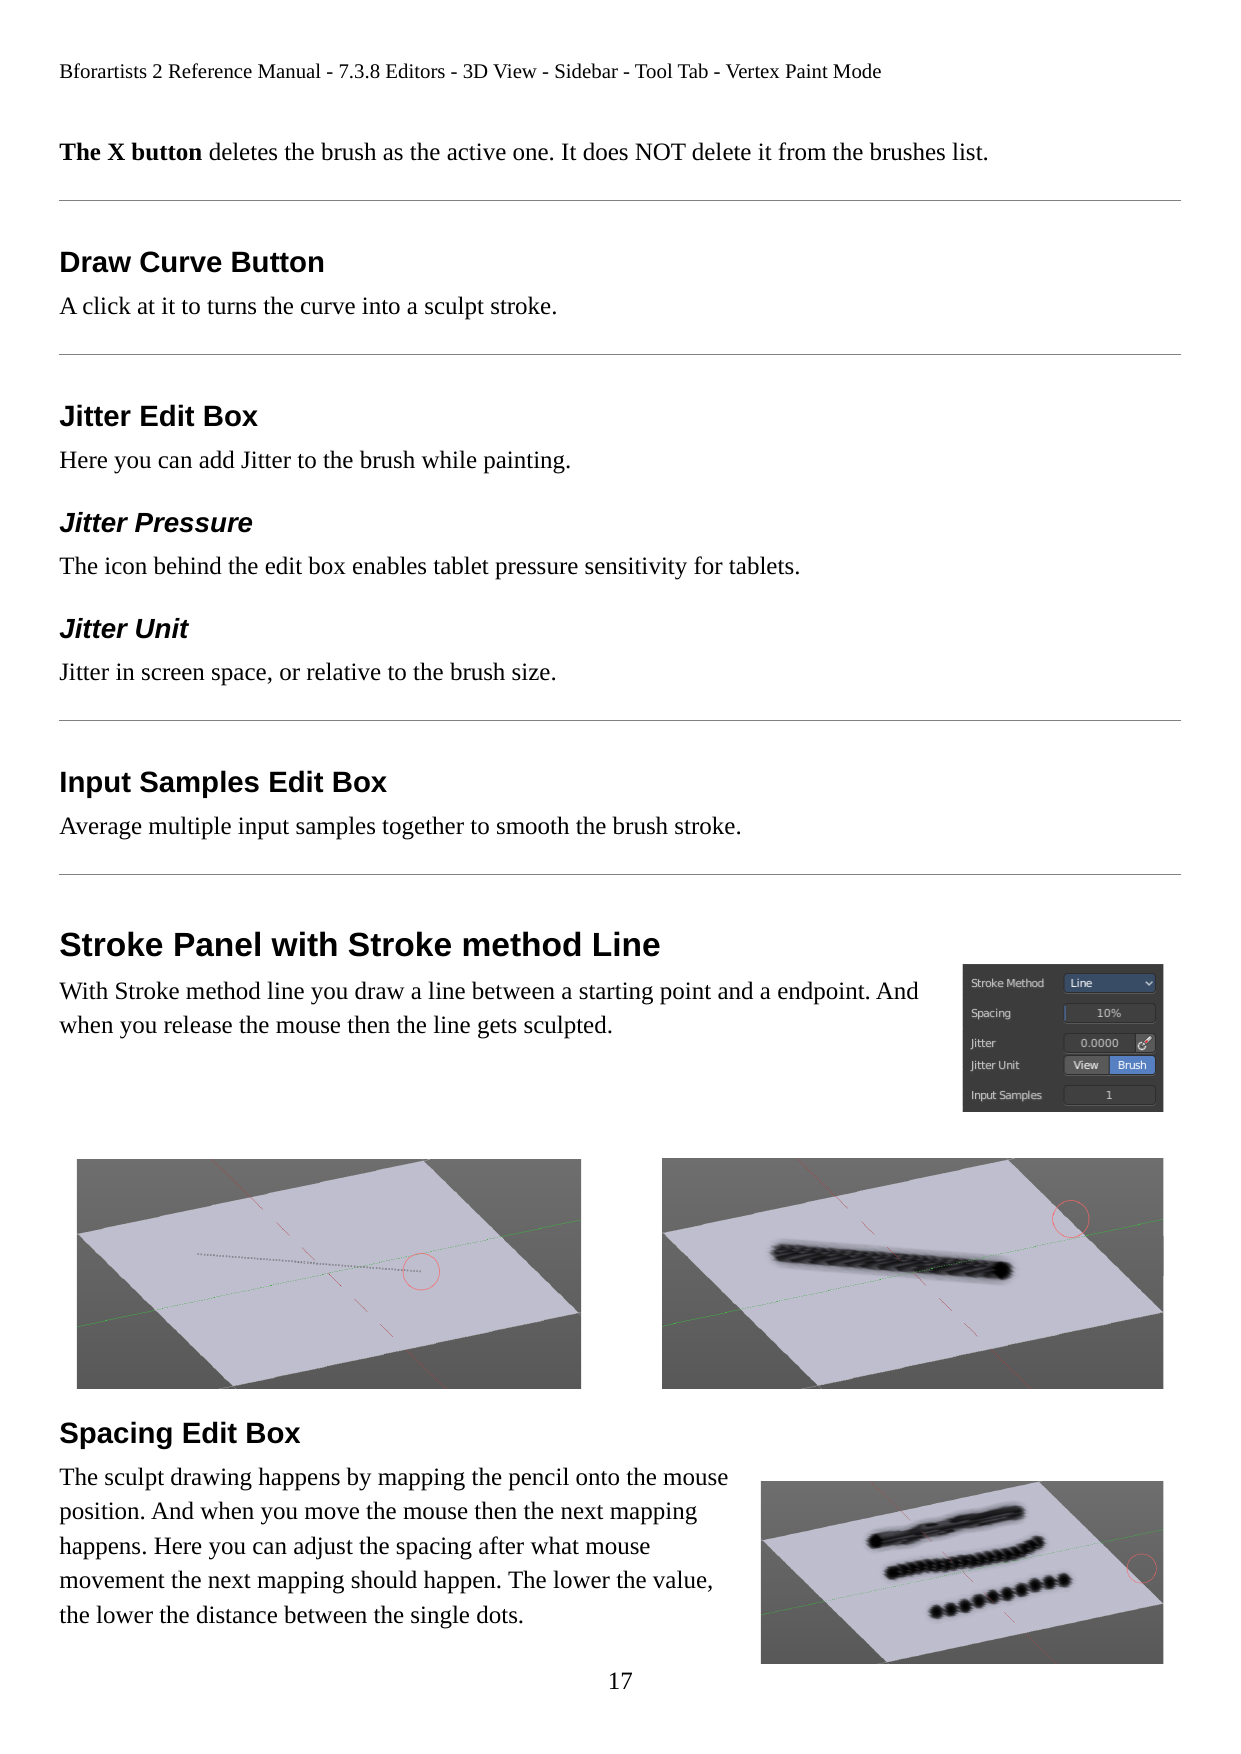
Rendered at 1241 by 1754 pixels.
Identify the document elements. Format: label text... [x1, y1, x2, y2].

text Here you can add Jitter to the brush while painting. [59, 445, 1181, 473]
text The sculpt drawing happens by mapping the pencil onto the mouse position. And when you move the mouse then the next mapping happens. Here you can adjust the spacing after what mouse movement the next mapping should happen. The lower the value, the lower the distance between the single dots. [59, 1462, 1181, 1628]
text Jitter in screen space, or relative to the brush size. [59, 657, 1181, 685]
subtitle Input Samples Edit Box [59, 764, 1181, 798]
picture [662, 1158, 1164, 1389]
picture [962, 964, 1164, 1112]
picture [76, 1159, 582, 1389]
subtitle Spacing Edit Box [59, 1416, 1181, 1449]
text Average multiple input samples together to smooth the brush stroke. [59, 811, 1181, 839]
subtitle Draw Curve Button [59, 244, 1181, 278]
text The icon behind the edit box enables tablet pressure sensitivity for tablets. [59, 551, 1181, 579]
subtitle Jitter Unit [59, 612, 1181, 644]
text A click at it to turns the curve into a sculpt stroke. [59, 291, 1181, 319]
text With Stroke method line you draw a line between a starting point and a endpoint. And when you release the mouse then the line gets sculpted. [59, 976, 962, 1039]
subtitle Stroke Panel with Stroke method Line [59, 925, 1181, 963]
text The X button deletes the brush as the active one. It does NOT delete it from the brushes list. [59, 137, 1181, 165]
subtitle Jitter Edit Box [59, 398, 1181, 432]
subtitle Jitter Pressure [59, 506, 1181, 538]
picture [760, 1481, 1164, 1664]
